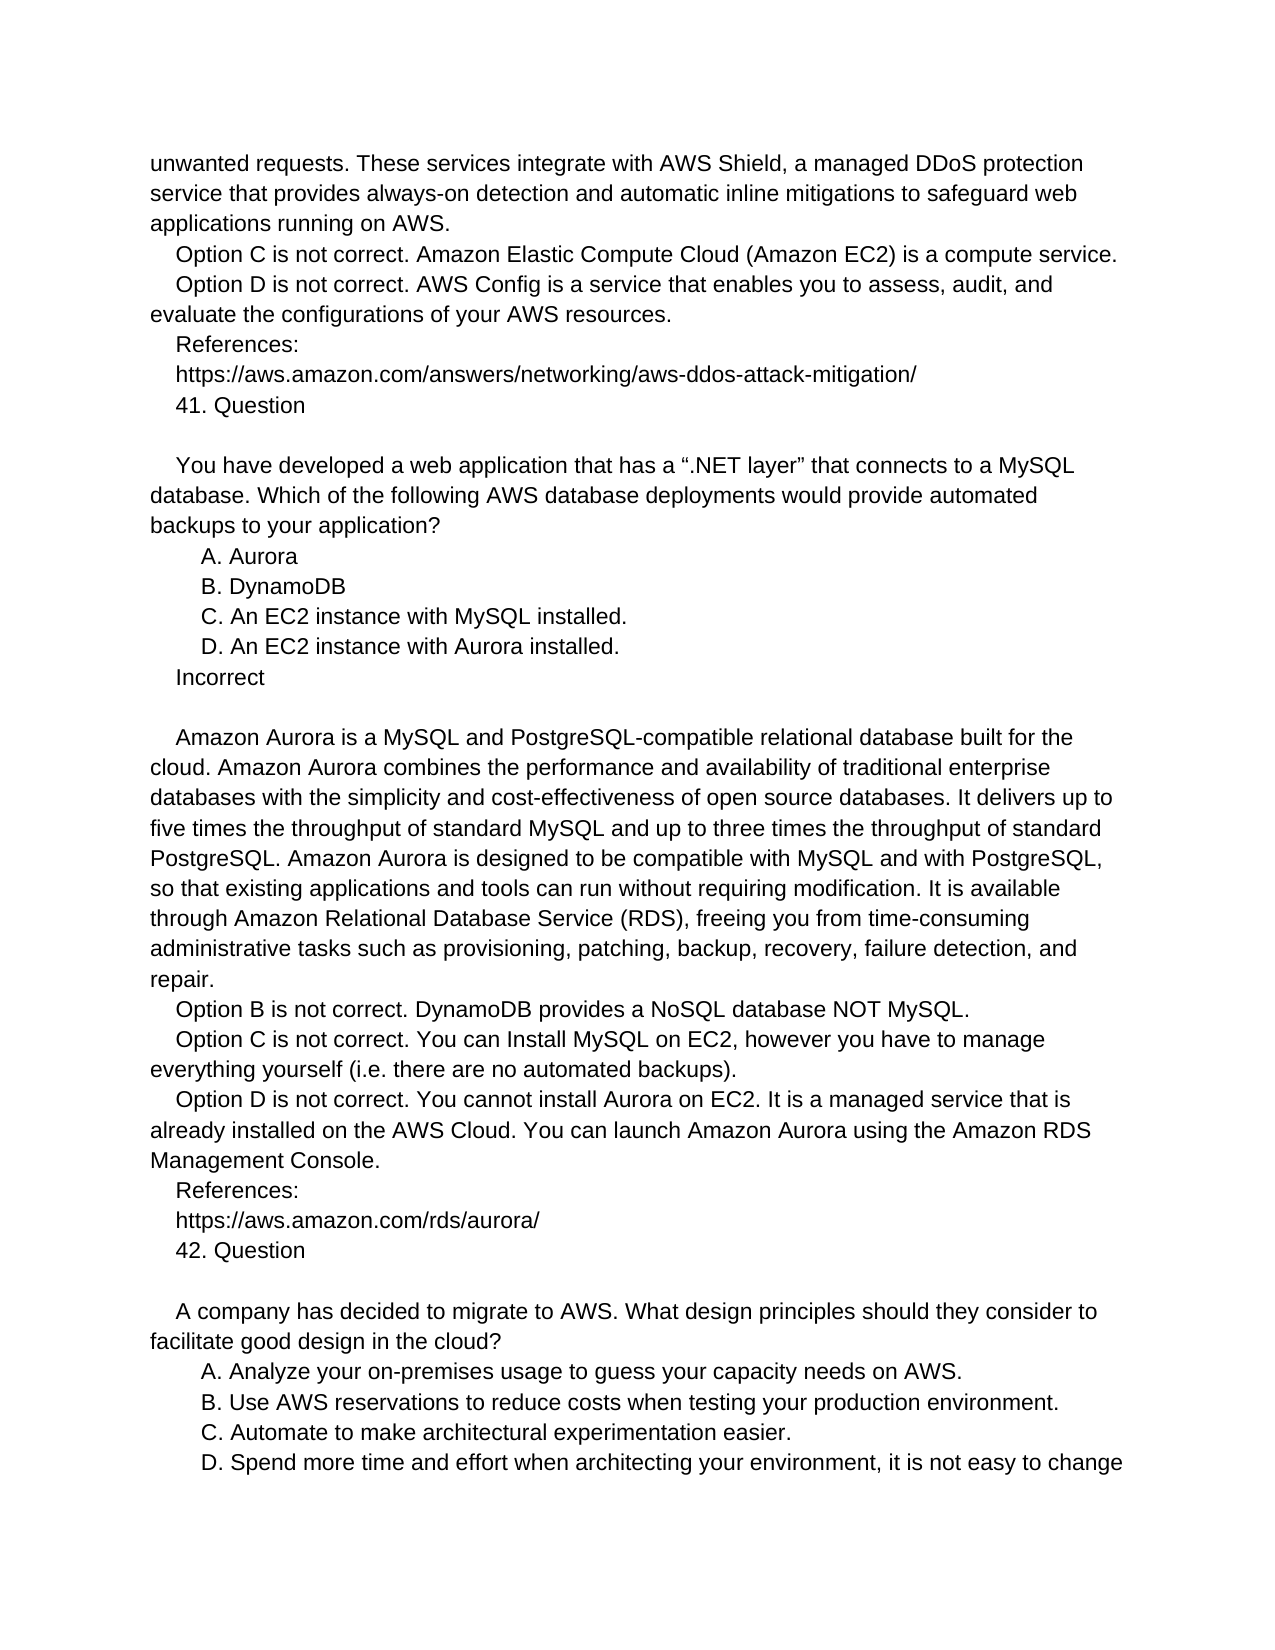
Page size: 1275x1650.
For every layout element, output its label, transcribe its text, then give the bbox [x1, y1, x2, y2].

text You have developed a web application that has a “.NET layer” that connects to a MySQL database. Which of the following AWS database deployments would provide automated backups to your application? [150, 452, 1125, 539]
text D. Spend more time and effort when architecting your environment, it is not easy to change [150, 1449, 1125, 1475]
text D. An EC2 instance with Aurora installed. [150, 633, 1125, 660]
text https://aws.amazon.com/answers/networking/aws-ddos-attack-mitigation/ [150, 361, 1125, 388]
text Option C is not correct. You can Install MySQL on EC2, however you have to manage everything yourself (i.e. there are no automated backups). [150, 1026, 1125, 1083]
text B. Use AWS reservations to reduce costs when testing your production environment. [150, 1388, 1125, 1415]
text A company has decided to migrate to AWS. What design principles should they consider to facilitate good design in the cloud? [150, 1298, 1125, 1354]
text https://aws.amazon.com/rds/aurora/ [150, 1207, 1125, 1234]
text 42. Question [150, 1237, 1125, 1264]
text B. DynamoDB [150, 573, 1125, 599]
text Option D is not correct. You cannot install Aurora on EC2. It is a managed service that is already installed on the AWS Cloud. You can launch Amazon Aurora using the Amazon RDS Management Console. [150, 1086, 1125, 1173]
text A. Aurora [150, 543, 1125, 569]
text Option C is not correct. Amazon Elastic Compute Cloud (Amazon EC2) is a compute service. [150, 241, 1125, 267]
text C. An EC2 instance with MySQL installed. [150, 603, 1125, 629]
text Option B is not correct. DynamoDB provides a NoSQL database NOT MySQL. [150, 996, 1125, 1022]
text Option D is not correct. AWS Config is a service that enables you to assess, audit, and evaluate the configurations of your AWS resources. [150, 271, 1125, 327]
text Amazon Aurora is a MySQL and PostgreSQL-compatible relational database built for the cloud. Amazon Aurora combines the performance and availability of traditional enterprise databases with the simplicity and cost-effectiveness of open source databases. It delivers up to five times the throughput of standard MySQL and up to three times the throughput of standard PostgreSQL. Amazon Aurora is designed to be compatible with MySQL and with PostgreSQL, so that existing applications and tools can run without requiring modification. It is available through Amazon Relational Database Service (RDS), freeing you from time-consuming administrative tasks such as provisioning, patching, backup, recovery, failure detection, and repair. [150, 724, 1125, 992]
text References: [150, 331, 1125, 358]
text References: [150, 1177, 1125, 1203]
text 41. Question [150, 392, 1125, 418]
text unwanted requests. These services integrate with AWS Shield, a managed DDoS protection service that provides always-on detection and automatic inline mitigations to safeguard web applications running on AWS. [150, 150, 1125, 237]
text Incorrect [150, 663, 1125, 690]
text A. Analyze your on-premises usage to guess your capacity needs on AWS. [150, 1358, 1125, 1385]
text C. Automate to make architectural experimentation easier. [150, 1419, 1125, 1445]
